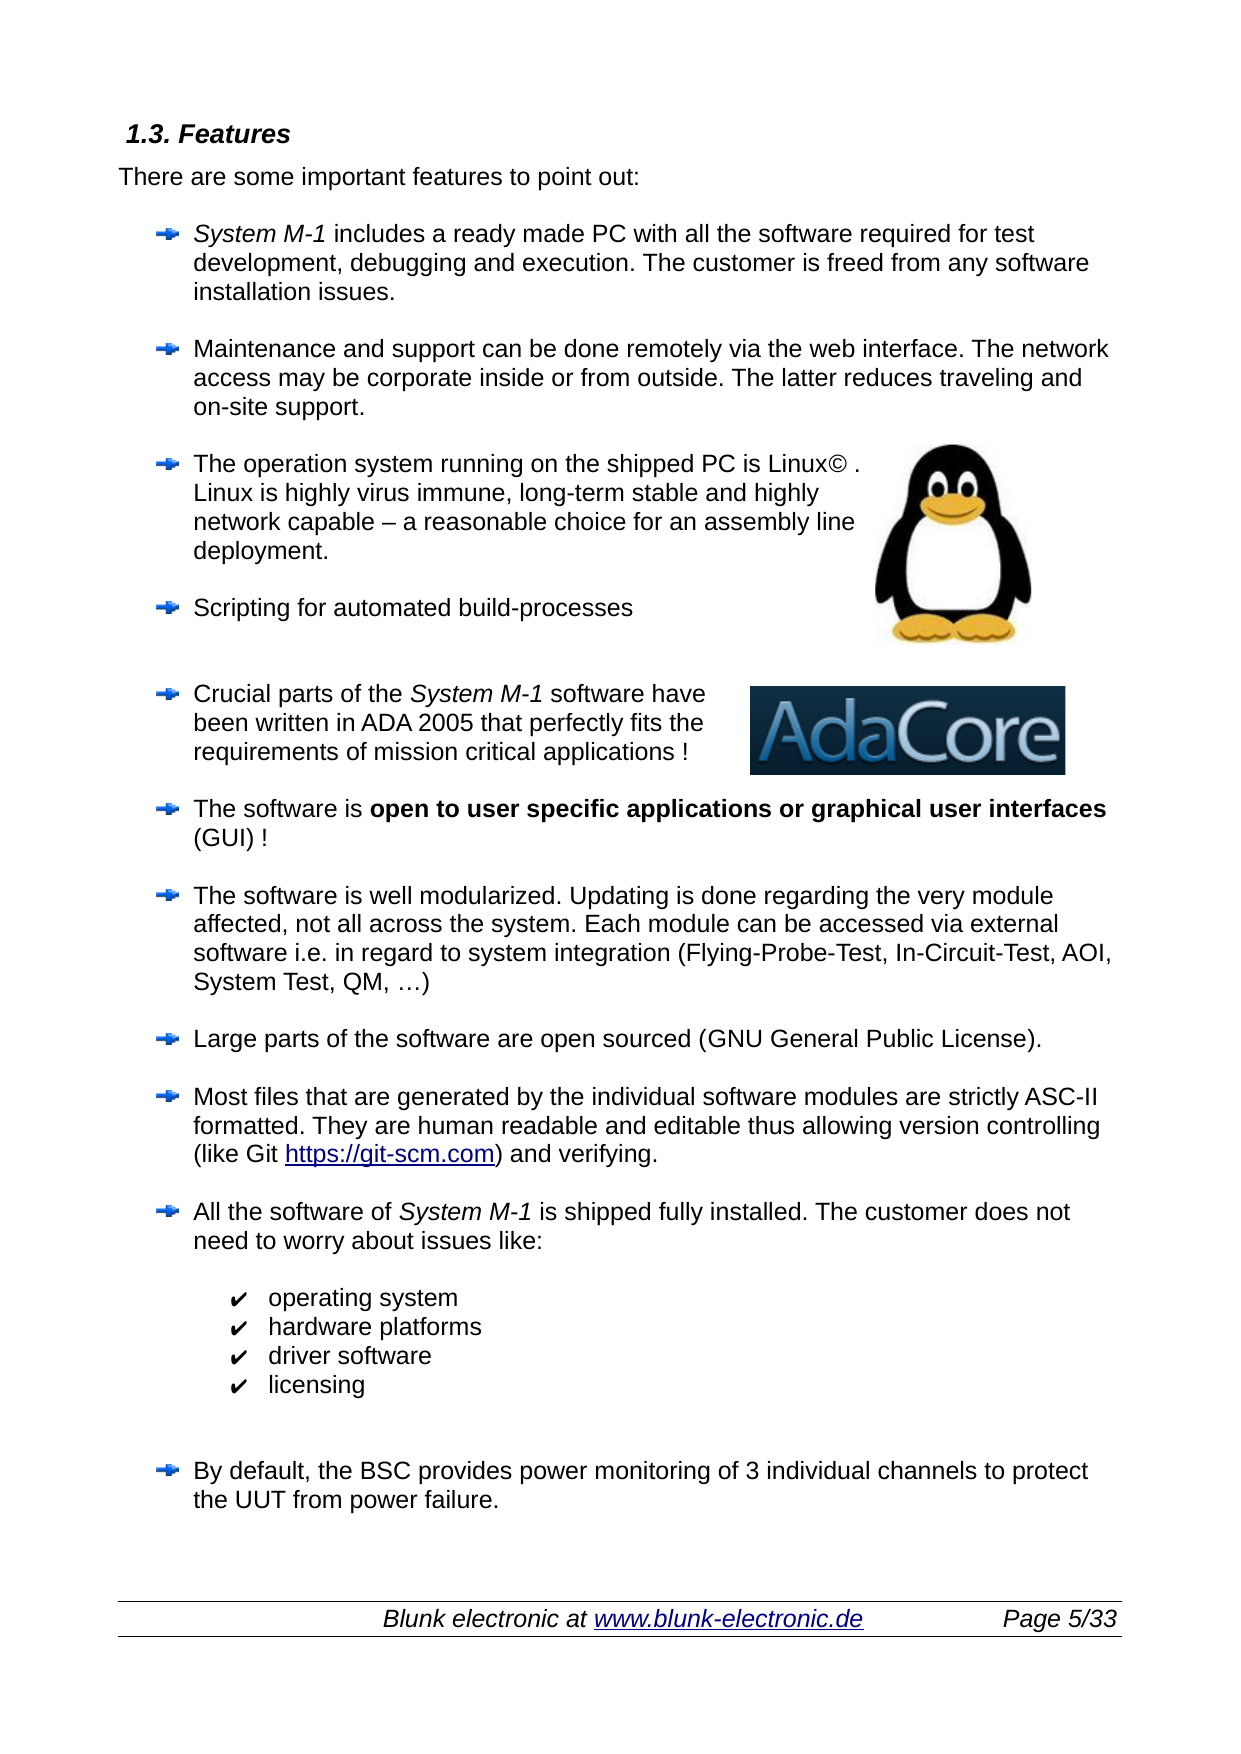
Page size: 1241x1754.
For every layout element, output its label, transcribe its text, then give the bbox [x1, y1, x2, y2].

list All the software of System M-1 is shipped fully installed. The customer does not need to worry about issues like: [156, 1197, 1122, 1254]
list The software is well modularized. Updating is done regarding the very module affected, not all across the system. Each module can be accessed via external software i.e. in regard to system integration (Flying-Probe-Test, In-Circuit-Test, AOI, System Test, QM, …) [156, 881, 1122, 996]
list By default, the BSC provides power monitoring of 3 individual channels to protect the UUT from power failure. [156, 1456, 1122, 1513]
picture [156, 803, 179, 815]
picture [156, 601, 179, 614]
list The operation system running on the shipped PC is Linux© . Linux is highly virus immune, long-term stable and highly network capable – a reasonable choice for an assembly line deployment. [156, 449, 866, 564]
list driver software [231, 1341, 1122, 1370]
picture [156, 1464, 179, 1476]
list The software is open to user specific applications or graphical user interfaces (GUI) ! [156, 794, 1122, 852]
list [1042, 449, 1122, 564]
picture [156, 1033, 179, 1045]
picture [156, 228, 179, 240]
picture [156, 343, 179, 355]
picture [156, 889, 179, 901]
list Crucial parts of the System M-1 software have been written in ADA 2005 that perfectly fits the requirements of mission critical applications ! [156, 679, 1122, 766]
list Most files that are generated by the individual software modules are strictly ASC-II formatted. They are human readable and editable thus allowing version controlling (like Git https://git-scm.com) and verifying. [156, 1082, 1122, 1168]
list Large parts of the software are open sourced (GNU General Public License). [156, 1024, 1122, 1053]
list Scripting for automated build-processes [156, 593, 866, 622]
picture [866, 434, 1042, 656]
list operating system [231, 1283, 1122, 1312]
picture [156, 1090, 179, 1102]
subtitle Features [118, 118, 1122, 149]
list System M-1 includes a ready made PC with all the software required for test development, debugging and execution. The customer is freed from any software installation issues. [156, 219, 1122, 306]
picture [156, 458, 179, 470]
list hardware platforms [231, 1312, 1122, 1341]
text There are some important features to point out: [118, 162, 1122, 191]
list Maintenance and support can be done remotely via the web interface. The network access may be corporate inside or from outside. The latter reduces traveling and on-site support. [156, 334, 1122, 421]
list [1042, 593, 1122, 622]
picture [156, 688, 179, 700]
list licensing [231, 1370, 1122, 1398]
picture [750, 686, 1066, 775]
picture [156, 1205, 179, 1217]
